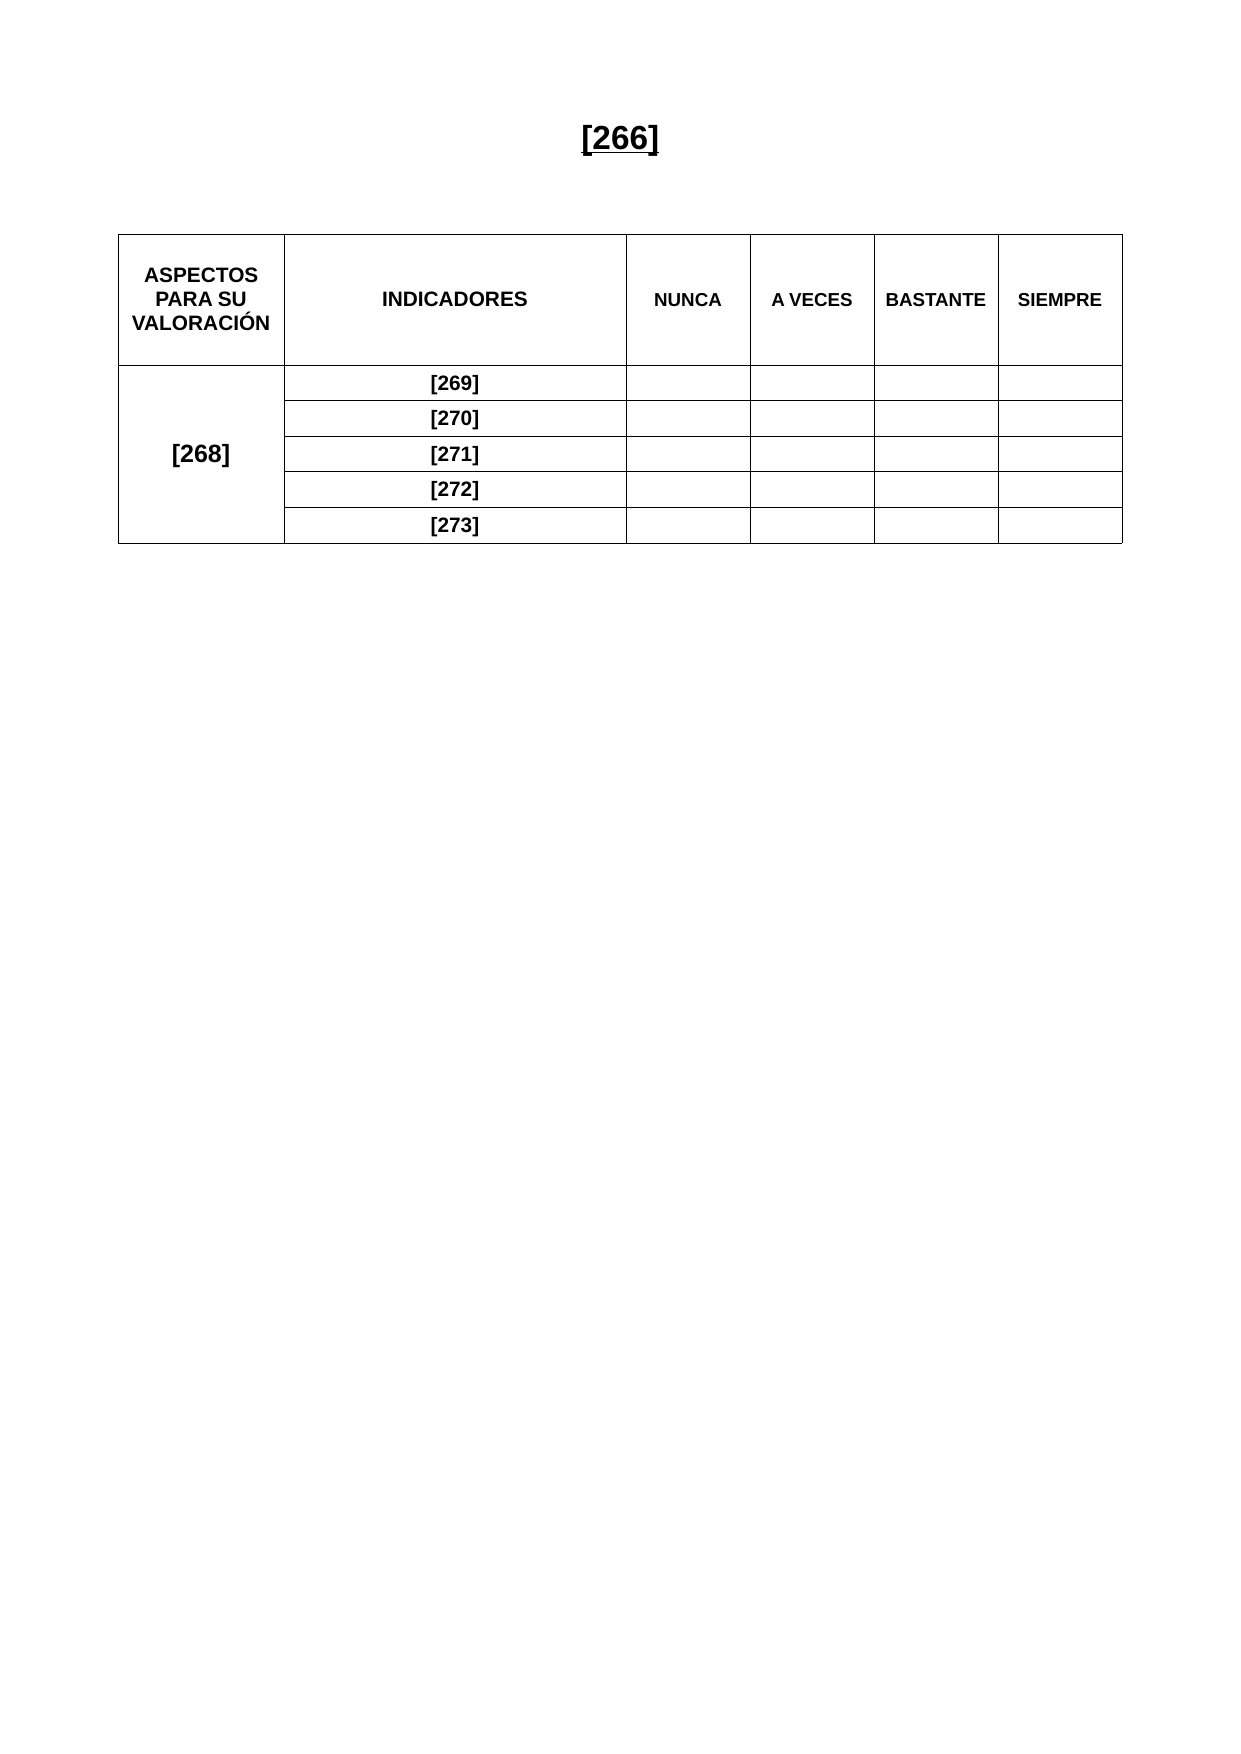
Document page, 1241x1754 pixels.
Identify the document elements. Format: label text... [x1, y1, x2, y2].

table_cell [875, 366, 998, 400]
table_header INDICADORES [285, 235, 626, 365]
table_cell [273] [285, 508, 626, 542]
table_header NUNCA [627, 235, 750, 365]
table_cell [875, 437, 998, 471]
table_cell [268] [119, 366, 284, 542]
table_cell [875, 472, 998, 507]
table_cell [627, 366, 750, 400]
table_cell [272] [285, 472, 626, 507]
text [266] [118, 118, 1122, 157]
table_header A VECES [751, 235, 874, 365]
table_cell [627, 472, 750, 507]
table_cell [627, 437, 750, 471]
table_cell [999, 366, 1122, 400]
table_cell [627, 508, 750, 542]
table_cell [999, 437, 1122, 471]
table_cell [999, 508, 1122, 542]
table_header BASTANTE [875, 235, 998, 365]
table_cell [751, 437, 874, 471]
table_cell [751, 472, 874, 507]
table_cell [751, 366, 874, 400]
table_cell [875, 401, 998, 436]
table_cell [627, 401, 750, 436]
table_cell [751, 401, 874, 436]
table_header ASPECTOS PARA SU VALORACIÓN [119, 235, 284, 365]
table_cell [271] [285, 437, 626, 471]
table_cell [270] [285, 401, 626, 436]
table_header SIEMPRE [999, 235, 1122, 365]
table_cell [875, 508, 998, 542]
table_cell [999, 472, 1122, 507]
table_cell [269] [285, 366, 626, 400]
table_cell [999, 401, 1122, 436]
table_cell [751, 508, 874, 542]
